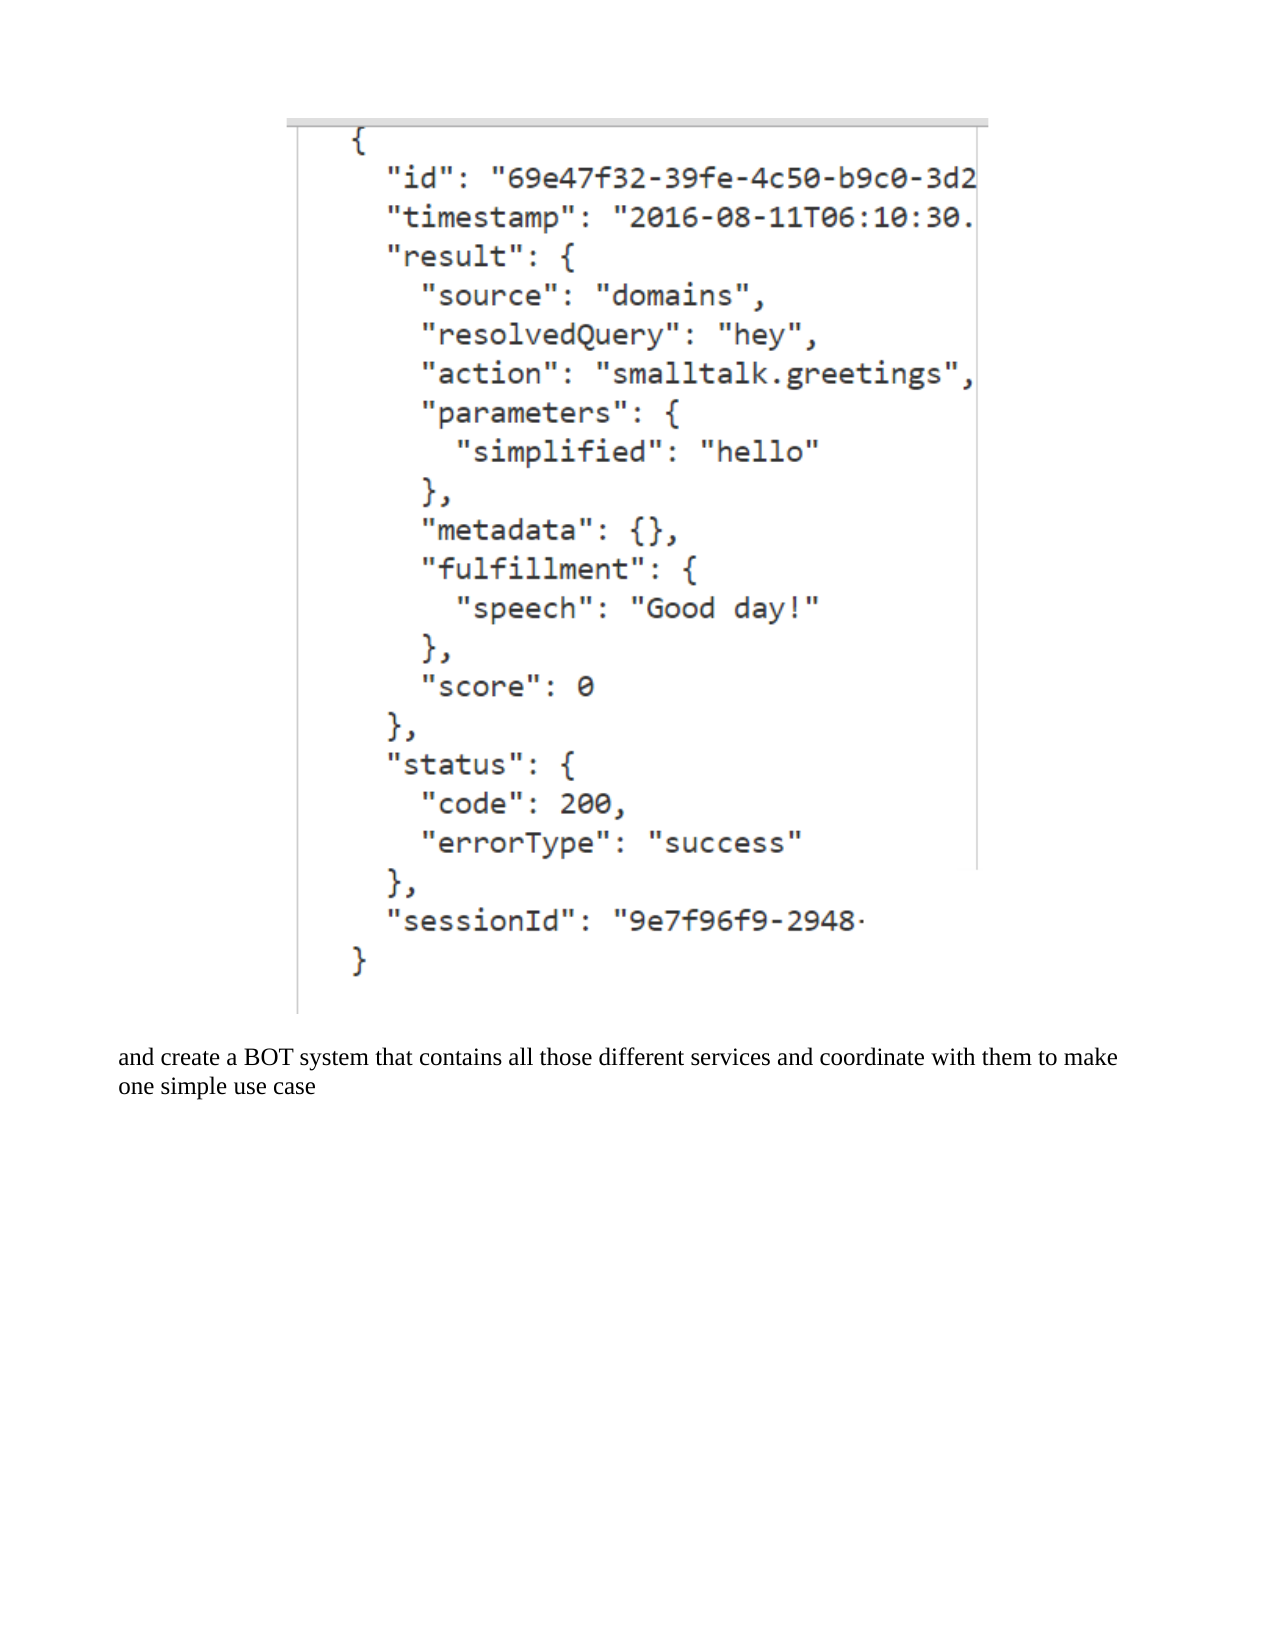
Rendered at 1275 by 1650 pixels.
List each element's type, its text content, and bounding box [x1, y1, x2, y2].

text and create a BOT system that contains all those different services and coordinate with them to make one simple use case [118, 1042, 1157, 1100]
picture [286, 118, 989, 1014]
